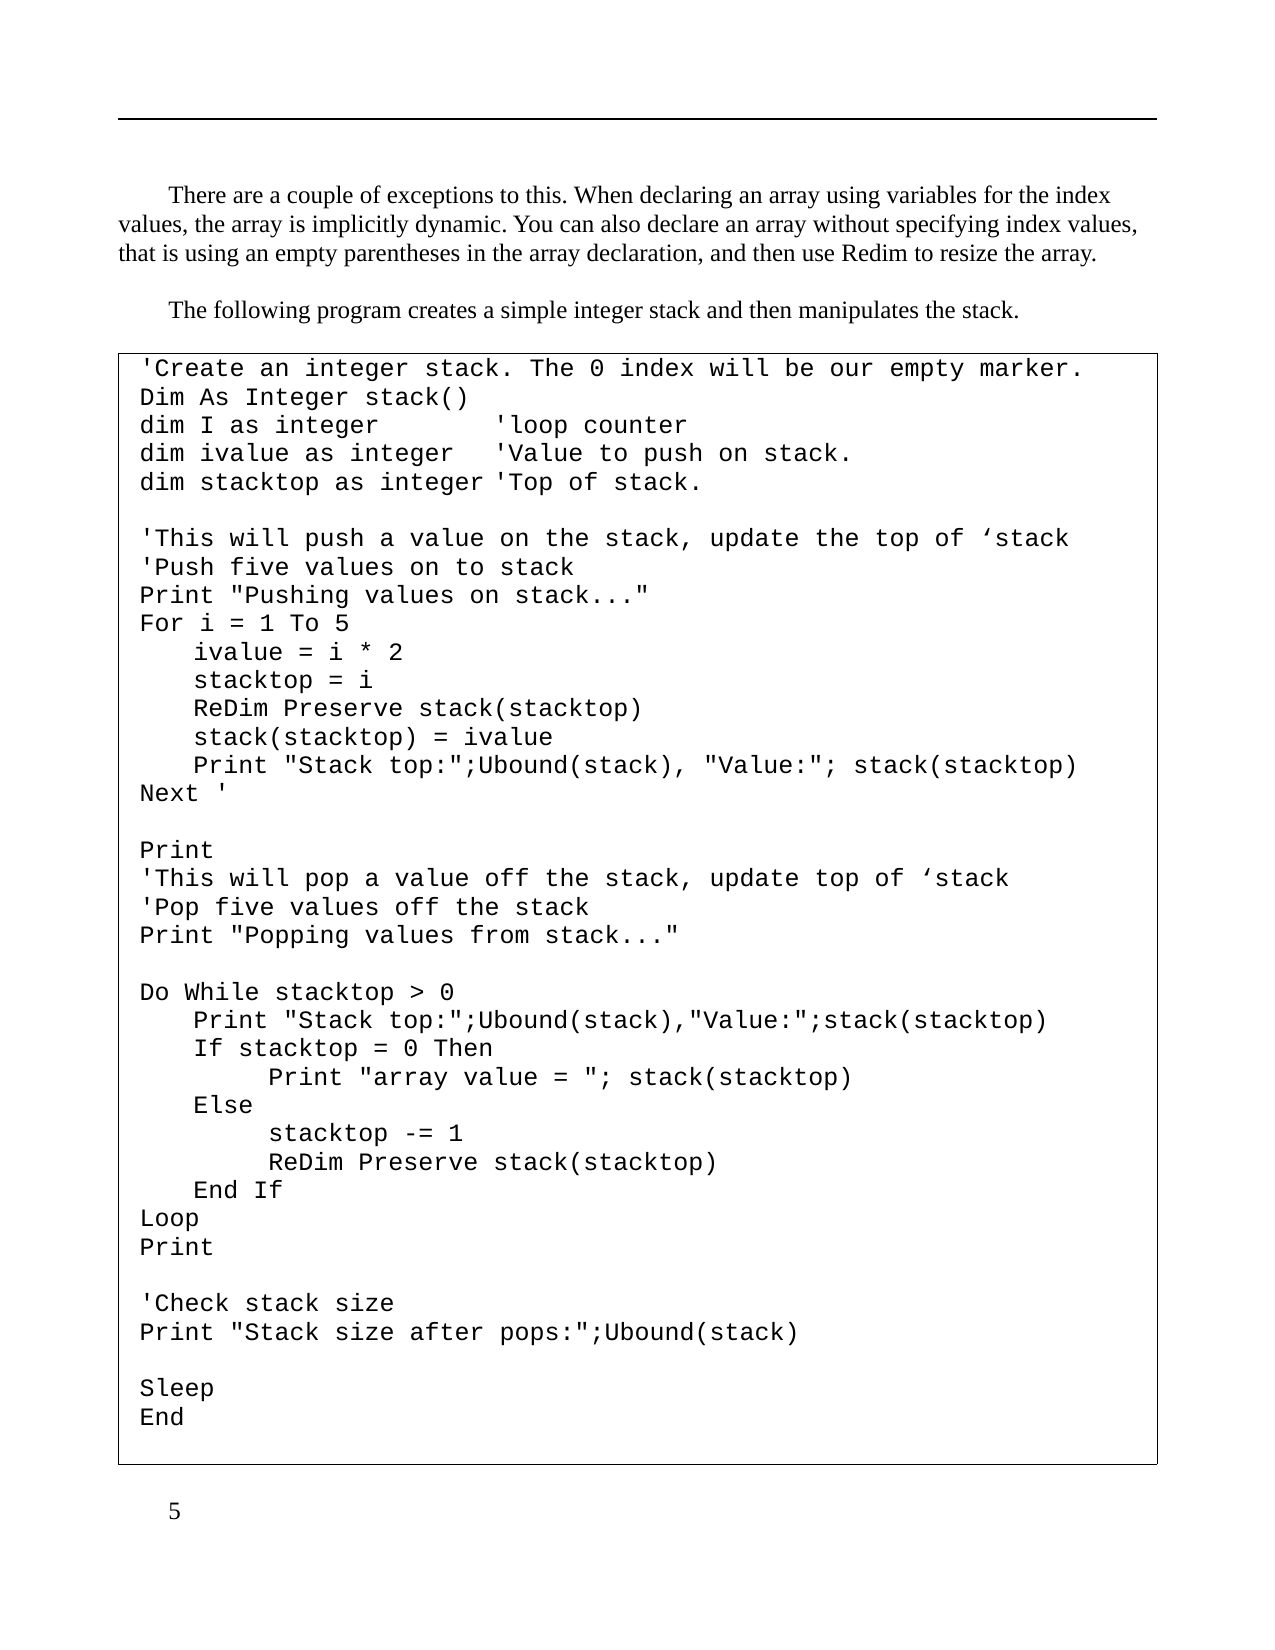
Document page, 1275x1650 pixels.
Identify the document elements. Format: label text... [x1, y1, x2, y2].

text There are a couple of exceptions to this. When declaring an array using variables for the index values, the array is implicitly dynamic. You can also declare an array without specifying index values, that is using an empty parentheses in the array declaration, and then use Redim to resize the array. [118, 180, 1157, 266]
text dim stacktop as integer 'Top of stack. [119, 466, 1157, 497]
text Print "Stack size after pops:";Ubound(stack) [119, 1316, 1157, 1347]
text 'Check stack size [119, 1288, 1157, 1316]
text Print "Stack top:";Ubound(stack), "Value:"; stack(stacktop) [119, 749, 1157, 778]
text stacktop = i [119, 664, 1157, 693]
text For i = 1 To 5 [119, 608, 1157, 636]
text Do While stacktop > 0 [119, 976, 1157, 1004]
text The following program creates a simple integer stack and then manipulates the stack. [118, 295, 1157, 324]
text Print [119, 1231, 1157, 1262]
text 'This will pop a value off the stack, update top of ‘stack [119, 863, 1157, 891]
text 'This will push a value on the stack, update the top of ‘stack [119, 523, 1157, 551]
text Print [119, 834, 1157, 863]
text 'Push five values on to stack [119, 551, 1157, 579]
text Next ' [119, 778, 1157, 809]
text stack(stacktop) = ivalue [119, 721, 1157, 749]
text If stacktop = 0 Then [119, 1033, 1157, 1061]
text Print "Popping values from stack..." [119, 919, 1157, 951]
text ReDim Preserve stack(stacktop) [119, 1146, 1157, 1174]
text dim I as integer 'loop counter [119, 409, 1157, 438]
text dim ivalue as integer 'Value to push on stack. [119, 438, 1157, 466]
text 'Create an integer stack. The 0 index will be our empty marker. [119, 354, 1157, 381]
text stacktop -= 1 [119, 1118, 1157, 1146]
text Print "array value = "; stack(stacktop) [119, 1061, 1157, 1089]
text ReDim Preserve stack(stacktop) [119, 693, 1157, 721]
text 'Pop five values off the stack [119, 891, 1157, 919]
text Loop [119, 1203, 1157, 1231]
text Sleep [119, 1373, 1157, 1401]
text Else [119, 1089, 1157, 1118]
text Print "Pushing values on stack..." [119, 579, 1157, 608]
text Print "Stack top:";Ubound(stack),"Value:";stack(stacktop) [119, 1004, 1157, 1033]
text End If [119, 1174, 1157, 1203]
text ivalue = i * 2 [119, 636, 1157, 664]
text End [119, 1401, 1157, 1432]
text Dim As Integer stack() [119, 381, 1157, 409]
